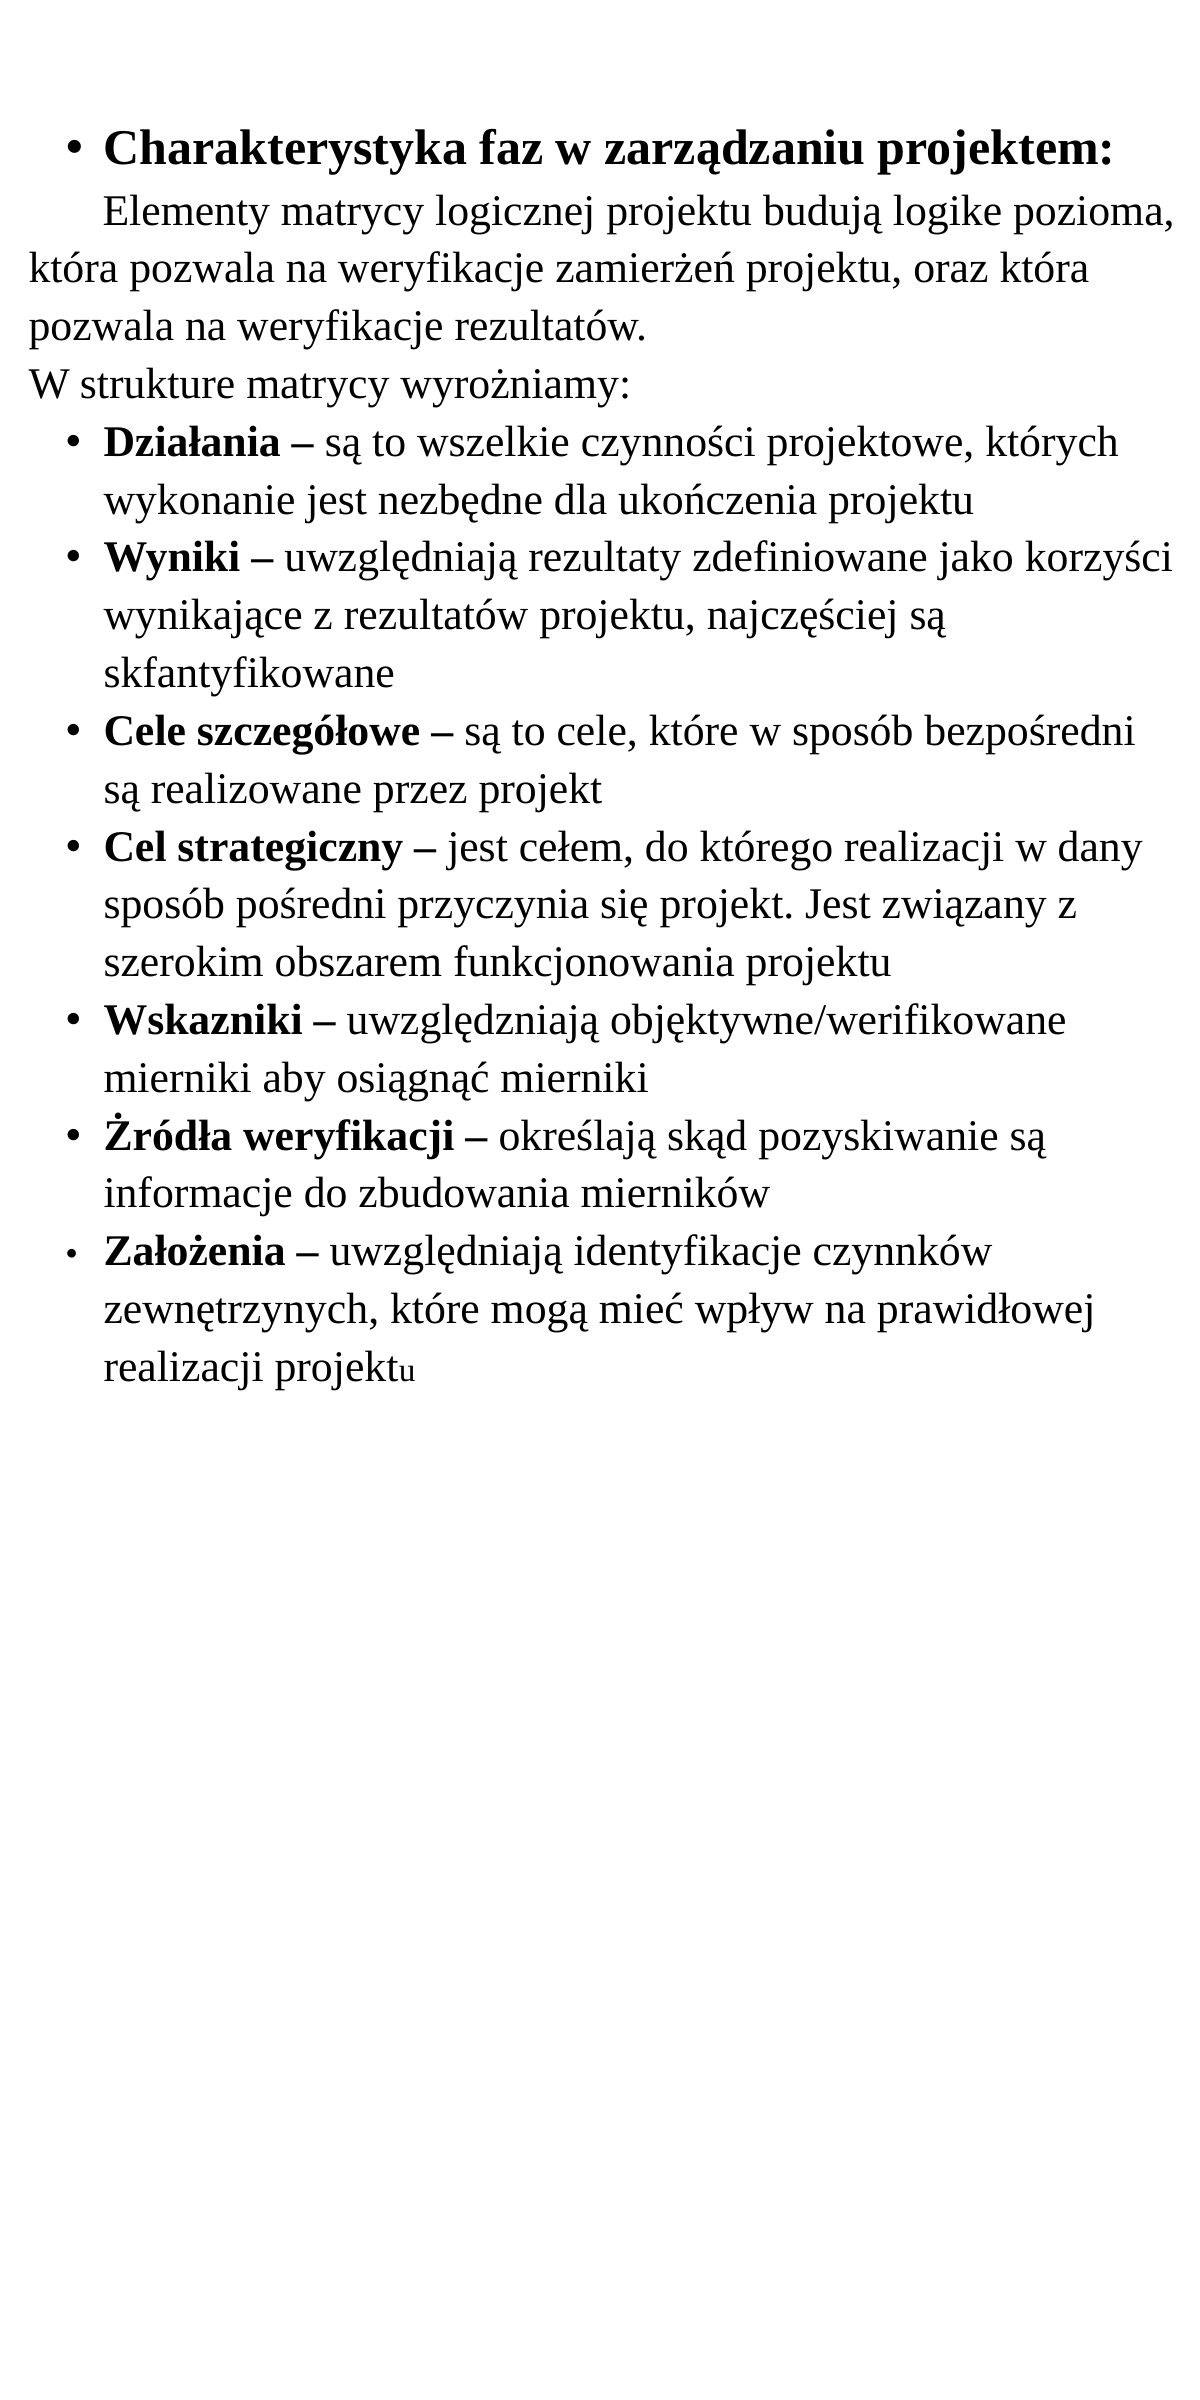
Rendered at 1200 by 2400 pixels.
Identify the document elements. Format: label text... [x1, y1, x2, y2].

list Charakterystyka faz w zarządzaniu projektem: [66, 118, 1175, 176]
list Wyniki – uwzględniają rezultaty zdefiniowane jako korzyści wynikające z rezultatów projektu, najczęściej są skfantyfikowane [66, 531, 1175, 697]
text W strukture matrycy wyrożniamy: [28, 358, 1175, 408]
text Elementy matrycy logicznej projektu budują logike pozioma, która pozwala na weryfikacje zamierżeń projektu, oraz która pozwala na weryfikacje rezultatów. [28, 184, 1175, 350]
list Żródła weryfikacji – określają skąd pozyskiwanie są informacje do zbudowania mierników [66, 1109, 1175, 1217]
list Cel strategiczny – jest cełem, do którego realizacji w dany sposób pośredni przyczynia się projekt. Jest związany z szerokim obszarem funkcjonowania projektu [66, 820, 1175, 986]
list Wskazniki – uwzględzniają objęktywne/werifikowane mierniki aby osiągnąć mierniki [66, 993, 1175, 1102]
list Działania – są to wszelkie czynności projektowe, których wykonanie jest nezbędne dla ukończenia projektu [66, 415, 1175, 523]
list Założenia – uwzględniają identyfikacje czynnków zewnętrzynych, które mogą mieć wpływ na prawidłowej realizacji projektu [66, 1225, 1175, 1391]
list Cele szczegółowe – są to cele, które w sposób bezpośredni są realizowane przez projekt [66, 704, 1175, 813]
